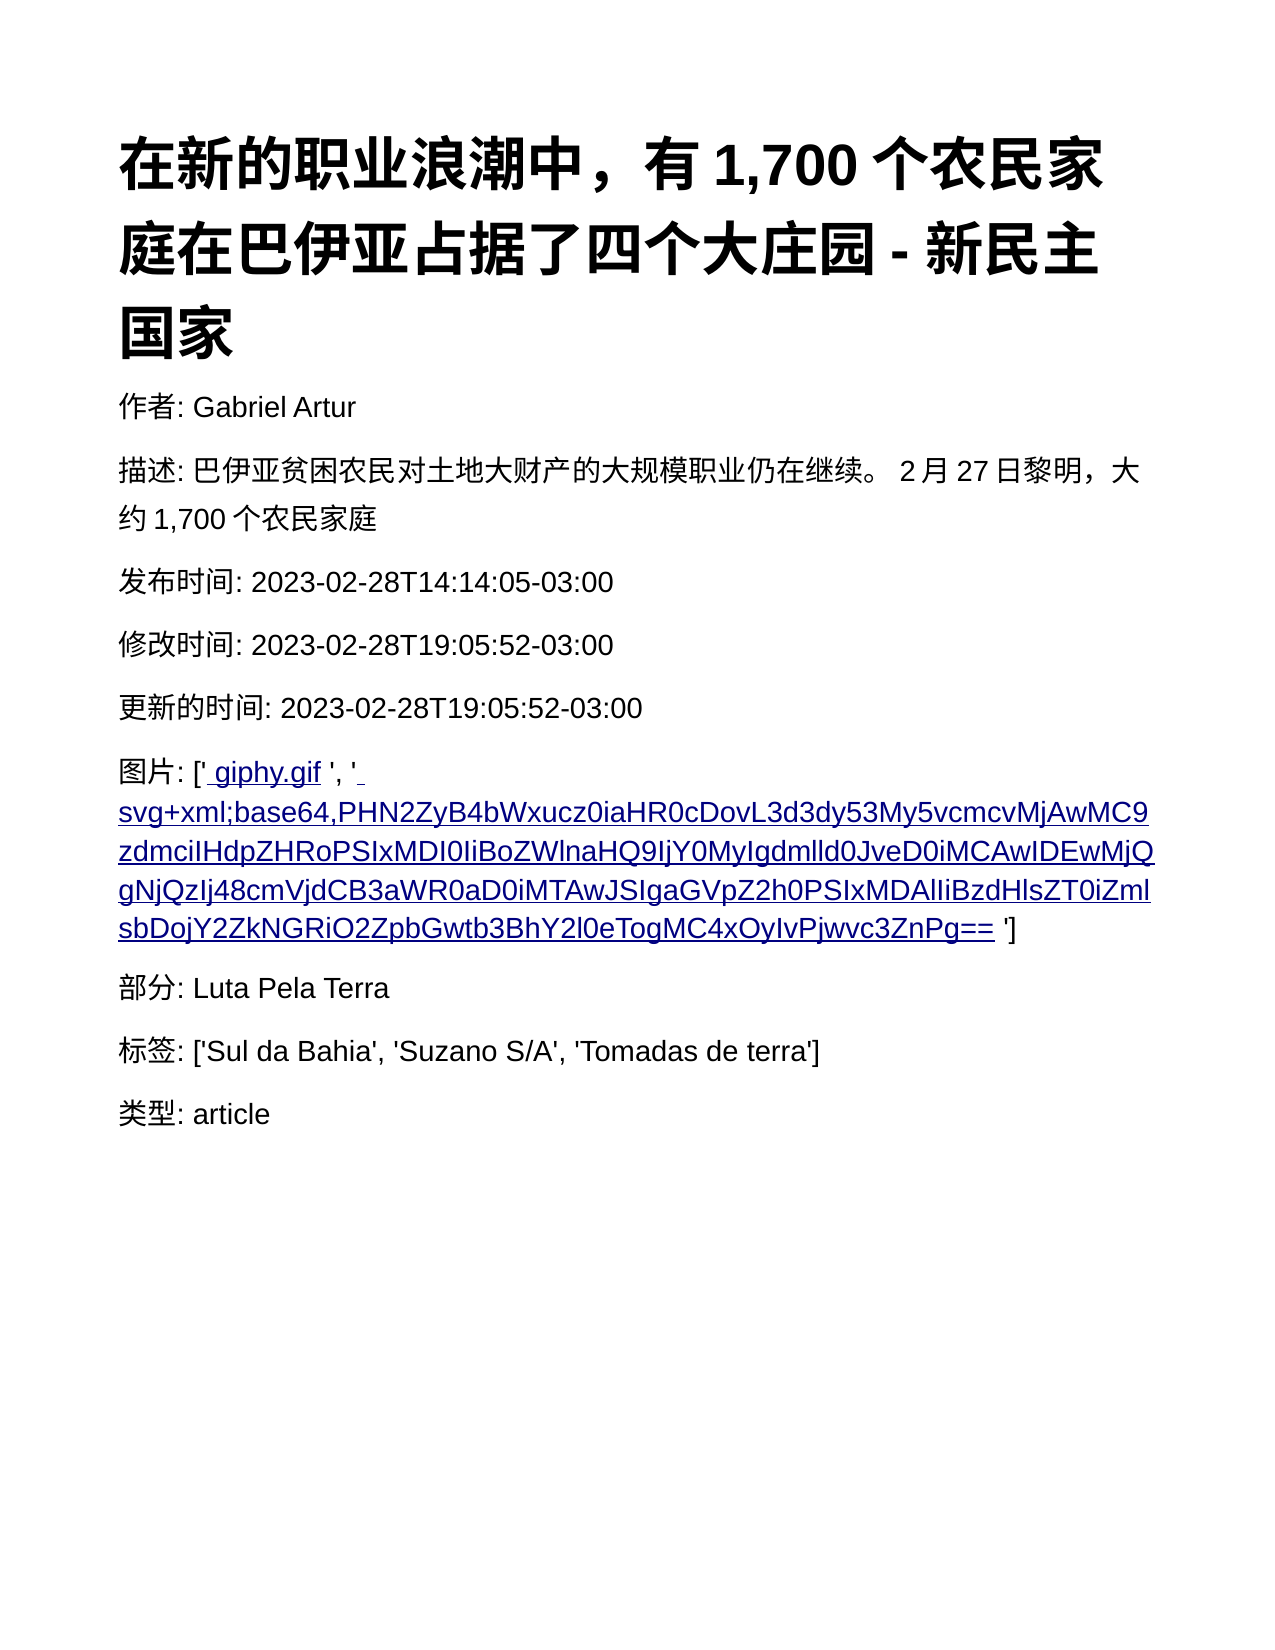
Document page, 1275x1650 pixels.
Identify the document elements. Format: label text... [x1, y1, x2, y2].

text 类型: article [118, 1091, 1157, 1133]
text 修改时间: 2023-02-28T19:05:52-03:00 [118, 622, 1157, 664]
subtitle 在新的职业浪潮中，有1,700个农民家庭在巴伊亚占据了四个大庄园 - 新民主国家 [118, 118, 1157, 372]
text 标签: ['Sul da Bahia', 'Suzano S/A', 'Tomadas de terra'] [118, 1027, 1157, 1070]
text 作者: Gabriel Artur [118, 384, 1157, 426]
text 更新的时间: 2023-02-28T19:05:52-03:00 [118, 685, 1157, 727]
text 部分: Luta Pela Terra [118, 964, 1157, 1007]
text 图片: [' giphy.gif ', ' svg+xml;base64,PHN2ZyB4bWxucz0iaHR0cDovL3d3dy53My5vcmcvMjAwMC9zdmciIHdpZHRoPSIxMDI0IiBoZWlnaHQ9IjY0MyIgdmlld0JveD0iMCAwIDEwMjQgNjQzIj48cmVjdCB3aWR0aD0iMTAwJSIgaGVpZ2h0PSIxMDAlIiBzdHlsZT0iZmlsbDojY2ZkNGRiO2ZpbGwtb3BhY2l0eTogMC4xOyIvPjwvc3ZnPg== '] [118, 748, 1157, 945]
text 描述: 巴伊亚贫困农民对土地大财产的大规模职业仍在继续。 2月27日黎明，大约1,700个农民家庭 [118, 447, 1157, 538]
text 发布时间: 2023-02-28T14:14:05-03:00 [118, 559, 1157, 601]
